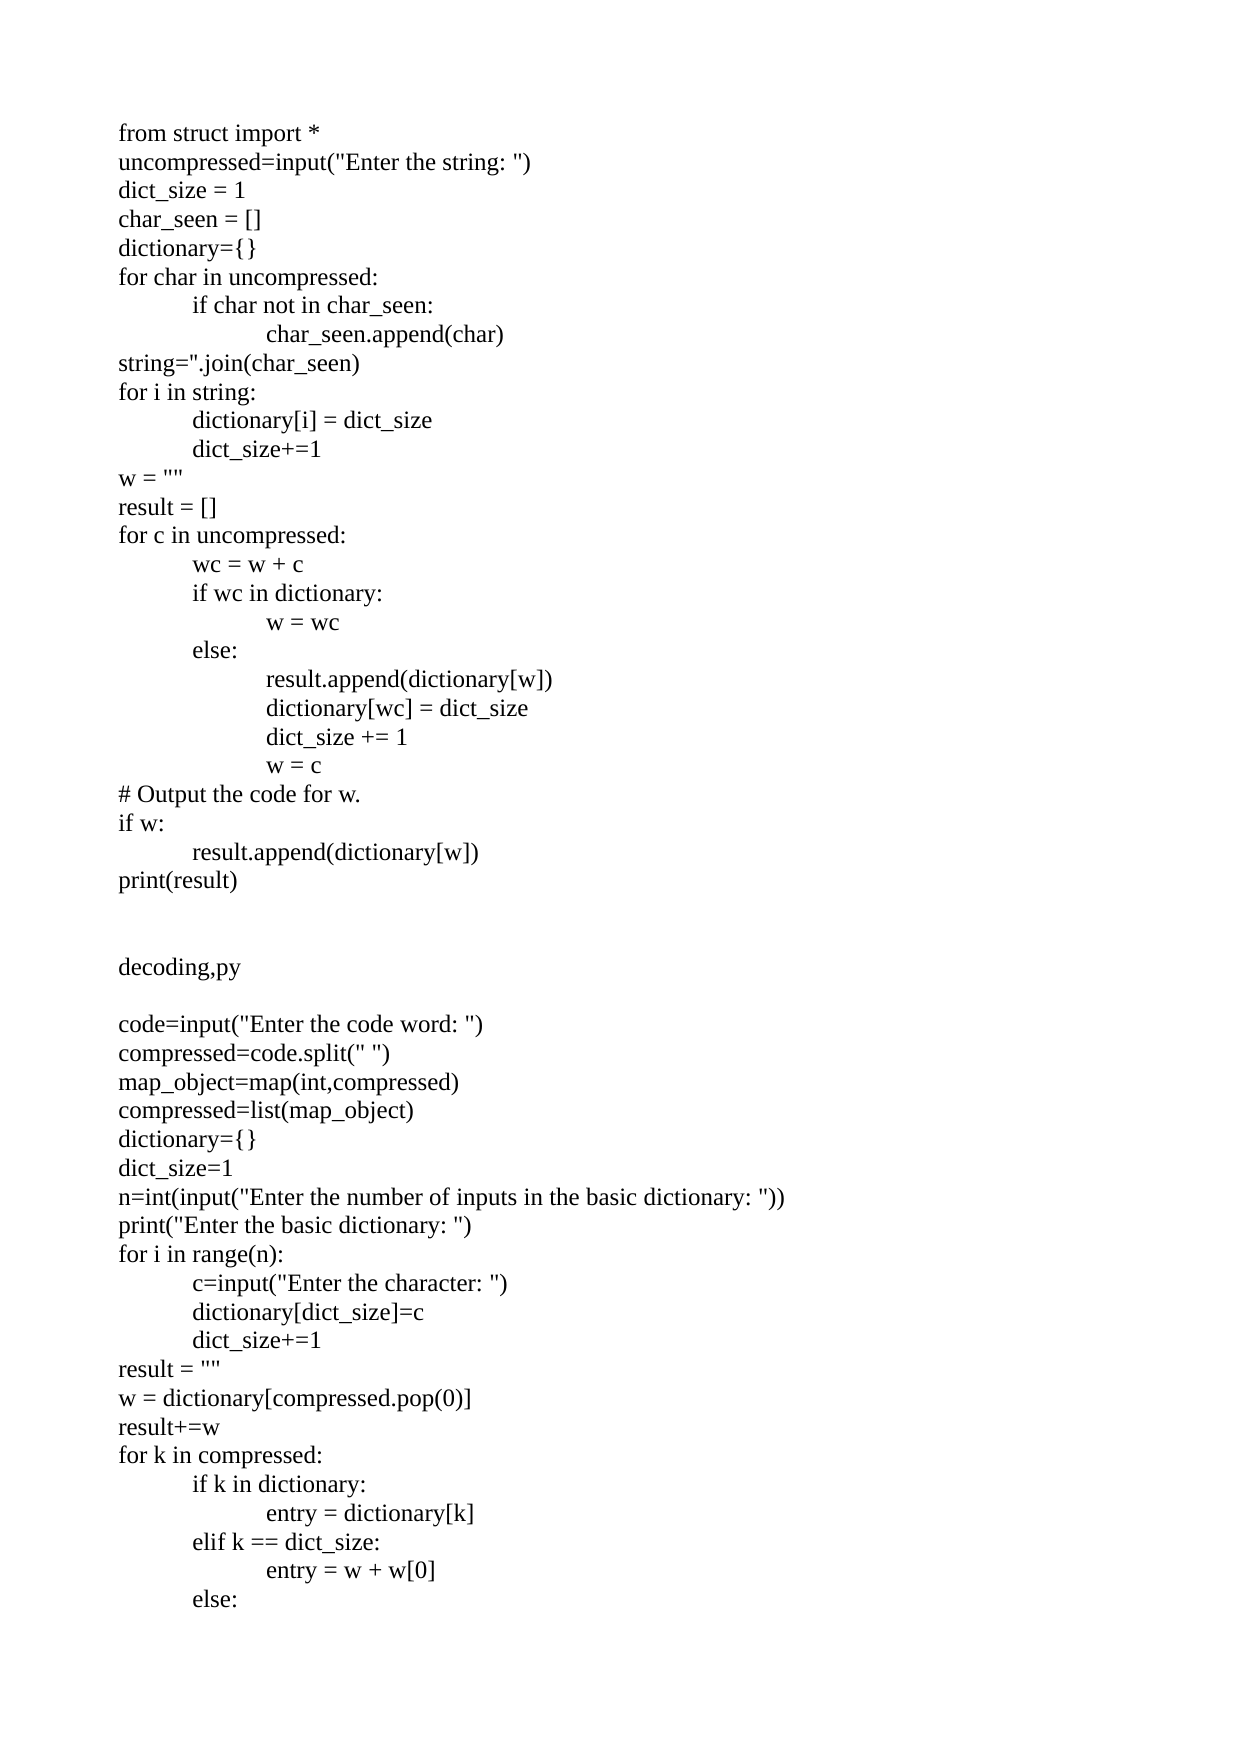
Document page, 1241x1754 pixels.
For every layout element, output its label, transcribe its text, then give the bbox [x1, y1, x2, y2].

text for char in uncompressed: [118, 262, 1122, 291]
text char_seen.append(char) [118, 319, 1122, 348]
text dictionary[wc] = dict_size [118, 693, 1122, 722]
text else: [118, 1584, 1122, 1613]
text char_seen = [] [118, 204, 1122, 233]
text map_object=map(int,compressed) [118, 1067, 1122, 1096]
text w = wc [118, 607, 1122, 636]
text dict_size += 1 [118, 722, 1122, 751]
text result+=w [118, 1412, 1122, 1441]
text for k in compressed: [118, 1441, 1122, 1469]
text dictionary={} [118, 1124, 1122, 1153]
text result = "" [118, 1354, 1122, 1383]
text else: [118, 636, 1122, 664]
text w = dictionary[compressed.pop(0)] [118, 1383, 1122, 1412]
text w = c [118, 751, 1122, 779]
text code=input("Enter the code word: ") [118, 1009, 1122, 1038]
text for c in uncompressed: [118, 521, 1122, 549]
text if w: [118, 808, 1122, 837]
text w = "" [118, 463, 1122, 492]
text elif k == dict_size: [118, 1527, 1122, 1556]
text string=''.join(char_seen) [118, 348, 1122, 377]
text dict_size=1 [118, 1153, 1122, 1182]
text dictionary={} [118, 233, 1122, 262]
text dict_size+=1 [118, 1326, 1122, 1354]
text for i in string: [118, 377, 1122, 406]
text dictionary[dict_size]=c [118, 1297, 1122, 1326]
text c=input("Enter the character: ") [118, 1268, 1122, 1297]
text # Output the code for w. [118, 779, 1122, 808]
text uncompressed=input("Enter the string: ") [118, 147, 1122, 176]
text dict_size = 1 [118, 176, 1122, 204]
text result.append(dictionary[w]) [118, 664, 1122, 693]
text wc = w + c [118, 549, 1122, 578]
text if wc in dictionary: [118, 578, 1122, 607]
text from struct import * [118, 118, 1122, 147]
text compressed=code.split(" ") [118, 1038, 1122, 1067]
text entry = dictionary[k] [118, 1498, 1122, 1527]
text result = [] [118, 492, 1122, 521]
text dictionary[i] = dict_size [118, 406, 1122, 434]
text for i in range(n): [118, 1239, 1122, 1268]
text print("Enter the basic dictionary: ") [118, 1211, 1122, 1239]
text if k in dictionary: [118, 1469, 1122, 1498]
text result.append(dictionary[w]) [118, 837, 1122, 866]
text print(result) [118, 866, 1122, 894]
text entry = w + w[0] [118, 1556, 1122, 1584]
text if char not in char_seen: [118, 291, 1122, 319]
text decoding,py [118, 952, 1122, 981]
text n=int(input("Enter the number of inputs in the basic dictionary: ")) [118, 1182, 1122, 1211]
text dict_size+=1 [118, 434, 1122, 463]
text compressed=list(map_object) [118, 1096, 1122, 1124]
